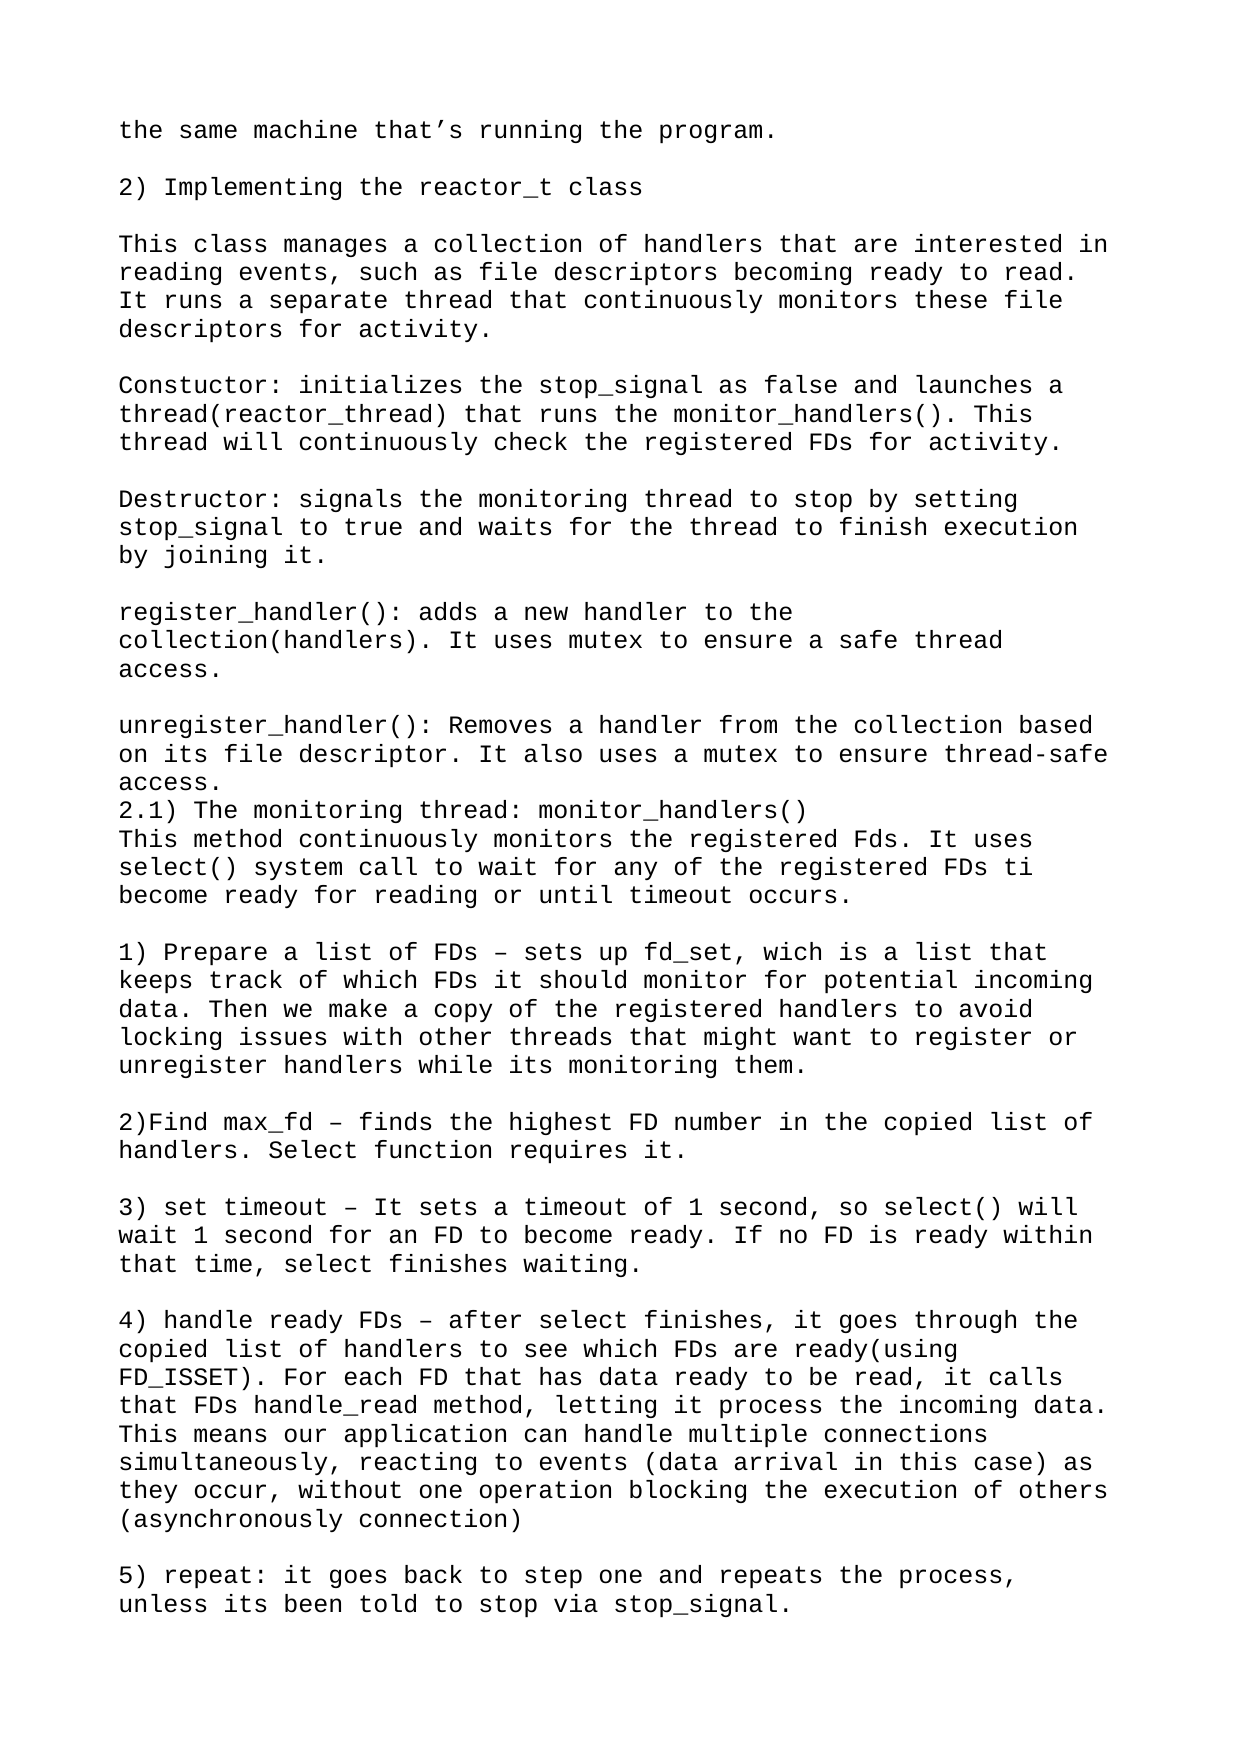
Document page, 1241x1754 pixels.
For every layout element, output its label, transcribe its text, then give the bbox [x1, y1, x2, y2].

text the same machine that’s running the program. 2) Implementing the reactor_t class This class manages a collection of handlers that are interested in reading events, such as file descriptors becoming ready to read. It runs a separate thread that continuously monitors these file descriptors for activity. [118, 118, 1122, 345]
text register_handler(): adds a new handler to the collection(handlers). It uses mutex to ensure a safe thread access. unregister_handler(): Removes a handler from the collection based on its file descriptor. It also uses a mutex to ensure thread-safe access. [118, 600, 1122, 798]
text Constuctor: initializes the stop_signal as false and launches a thread(reactor_thread) that runs the monitor_handlers(). This thread will continuously check the registered FDs for activity. Destructor: signals the monitoring thread to stop by setting stop_signal to true and waits for the thread to finish execution by joining it. [118, 373, 1122, 571]
text This means our application can handle multiple connections simultaneously, reacting to events (data arrival in this case) as they occur, without one operation blocking the execution of others (asynchronously connection) 5) repeat: it goes back to step one and repeats the process, unless its been told to stop via stop_signal. [118, 1421, 1122, 1620]
text 4) handle ready FDs – after select finishes, it goes through the copied list of handlers to see which FDs are ready(using FD_ISSET). For each FD that has data ready to be read, it calls that FDs handle_read method, letting it process the incoming data. [118, 1308, 1122, 1421]
text 2.1) The monitoring thread: monitor_handlers() This method continuously monitors the registered Fds. It uses select() system call to wait for any of the registered FDs ti become ready for reading or until timeout occurs. [118, 798, 1122, 911]
text 1) Prepare a list of FDs – sets up fd_set, wich is a list that keeps track of which FDs it should monitor for potential incoming data. Then we make a copy of the registered handlers to avoid locking issues with other threads that might want to register or unregister handlers while its monitoring them. 2)Find max_fd – finds the highest FD number in the copied list of handlers. Select function requires it. 3) set timeout – It sets a timeout of 1 second, so select() will wait 1 second for an FD to become ready. If no FD is ready within that time, select finishes waiting. [118, 940, 1122, 1280]
